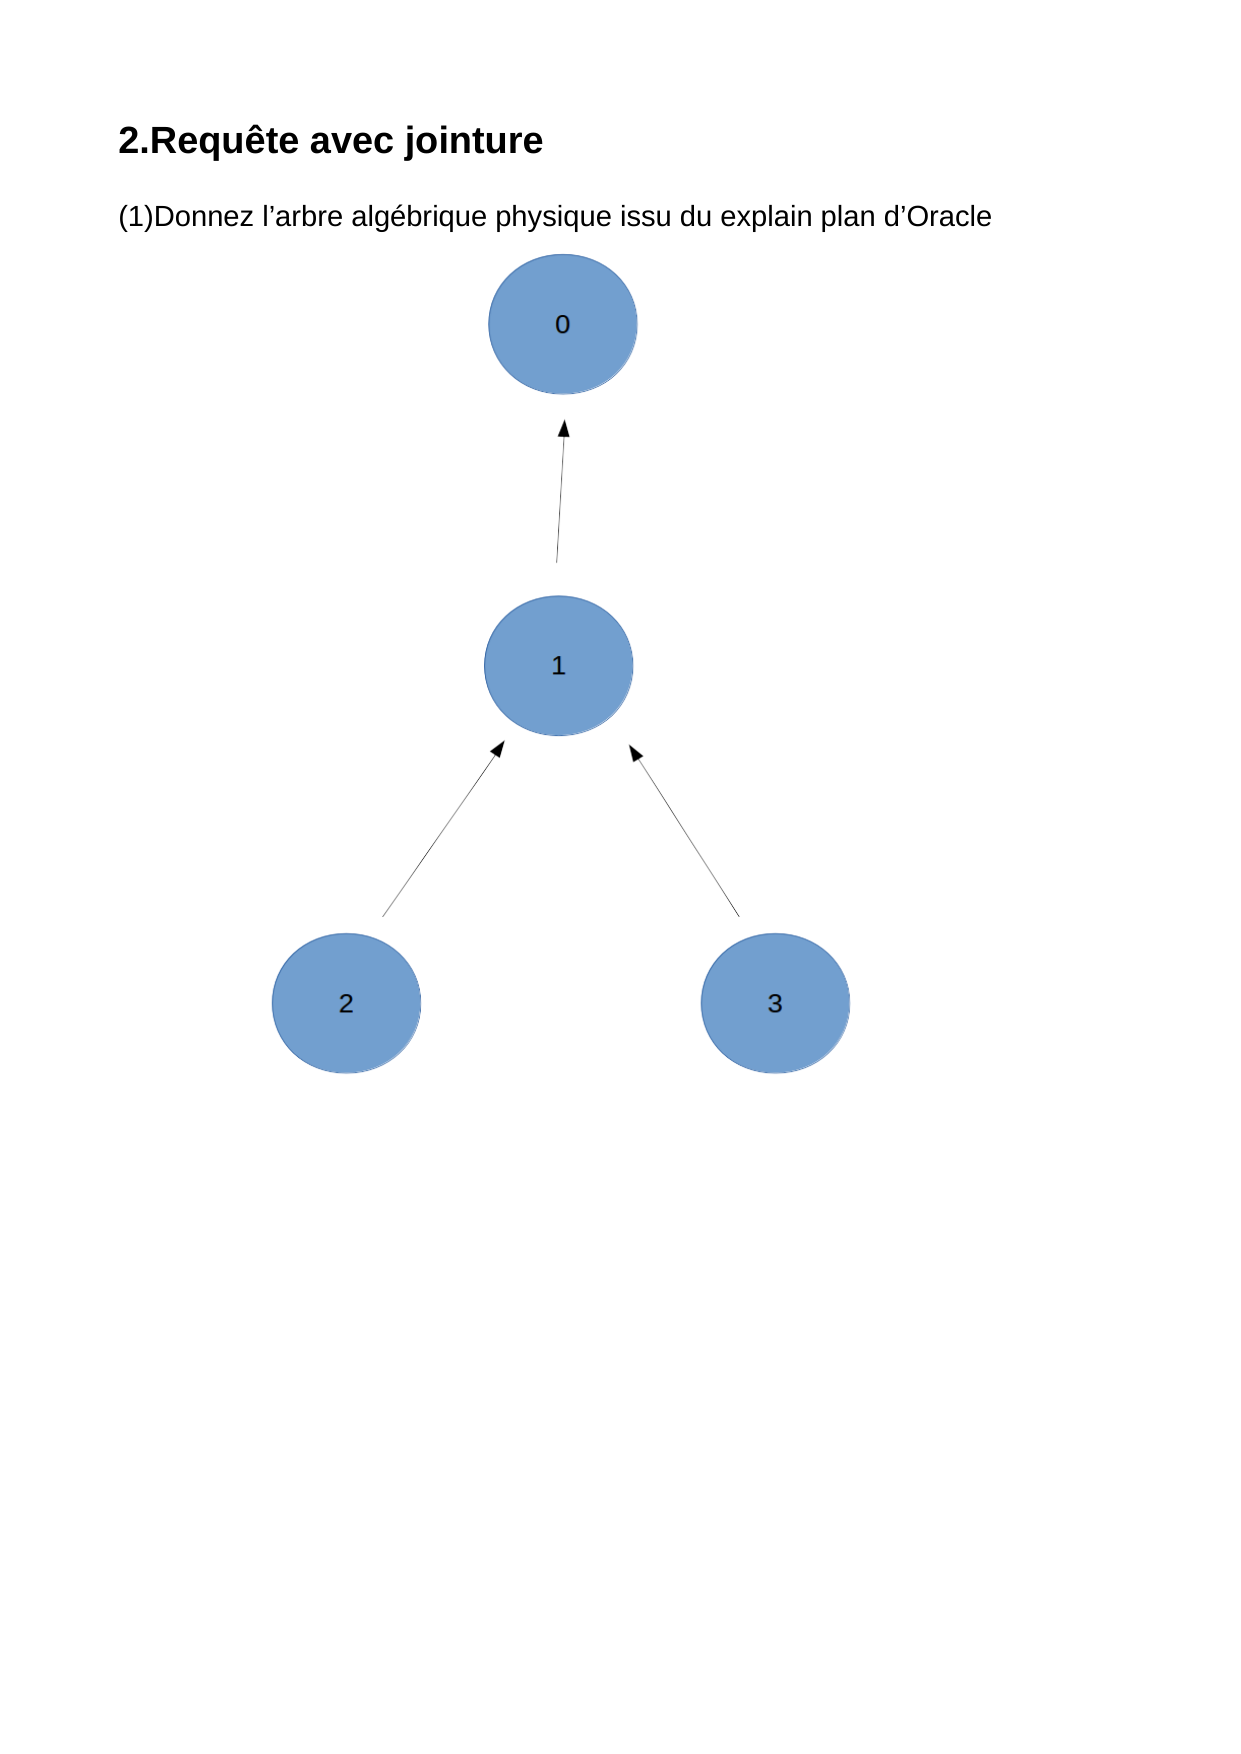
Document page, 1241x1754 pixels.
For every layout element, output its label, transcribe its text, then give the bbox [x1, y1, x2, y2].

subtitle (1)Donnez l’arbre algébrique physique issu du explain plan d’Oracle [118, 199, 1122, 233]
subtitle 2.Requête avec jointure [118, 118, 1122, 162]
picture [174, 243, 981, 1083]
